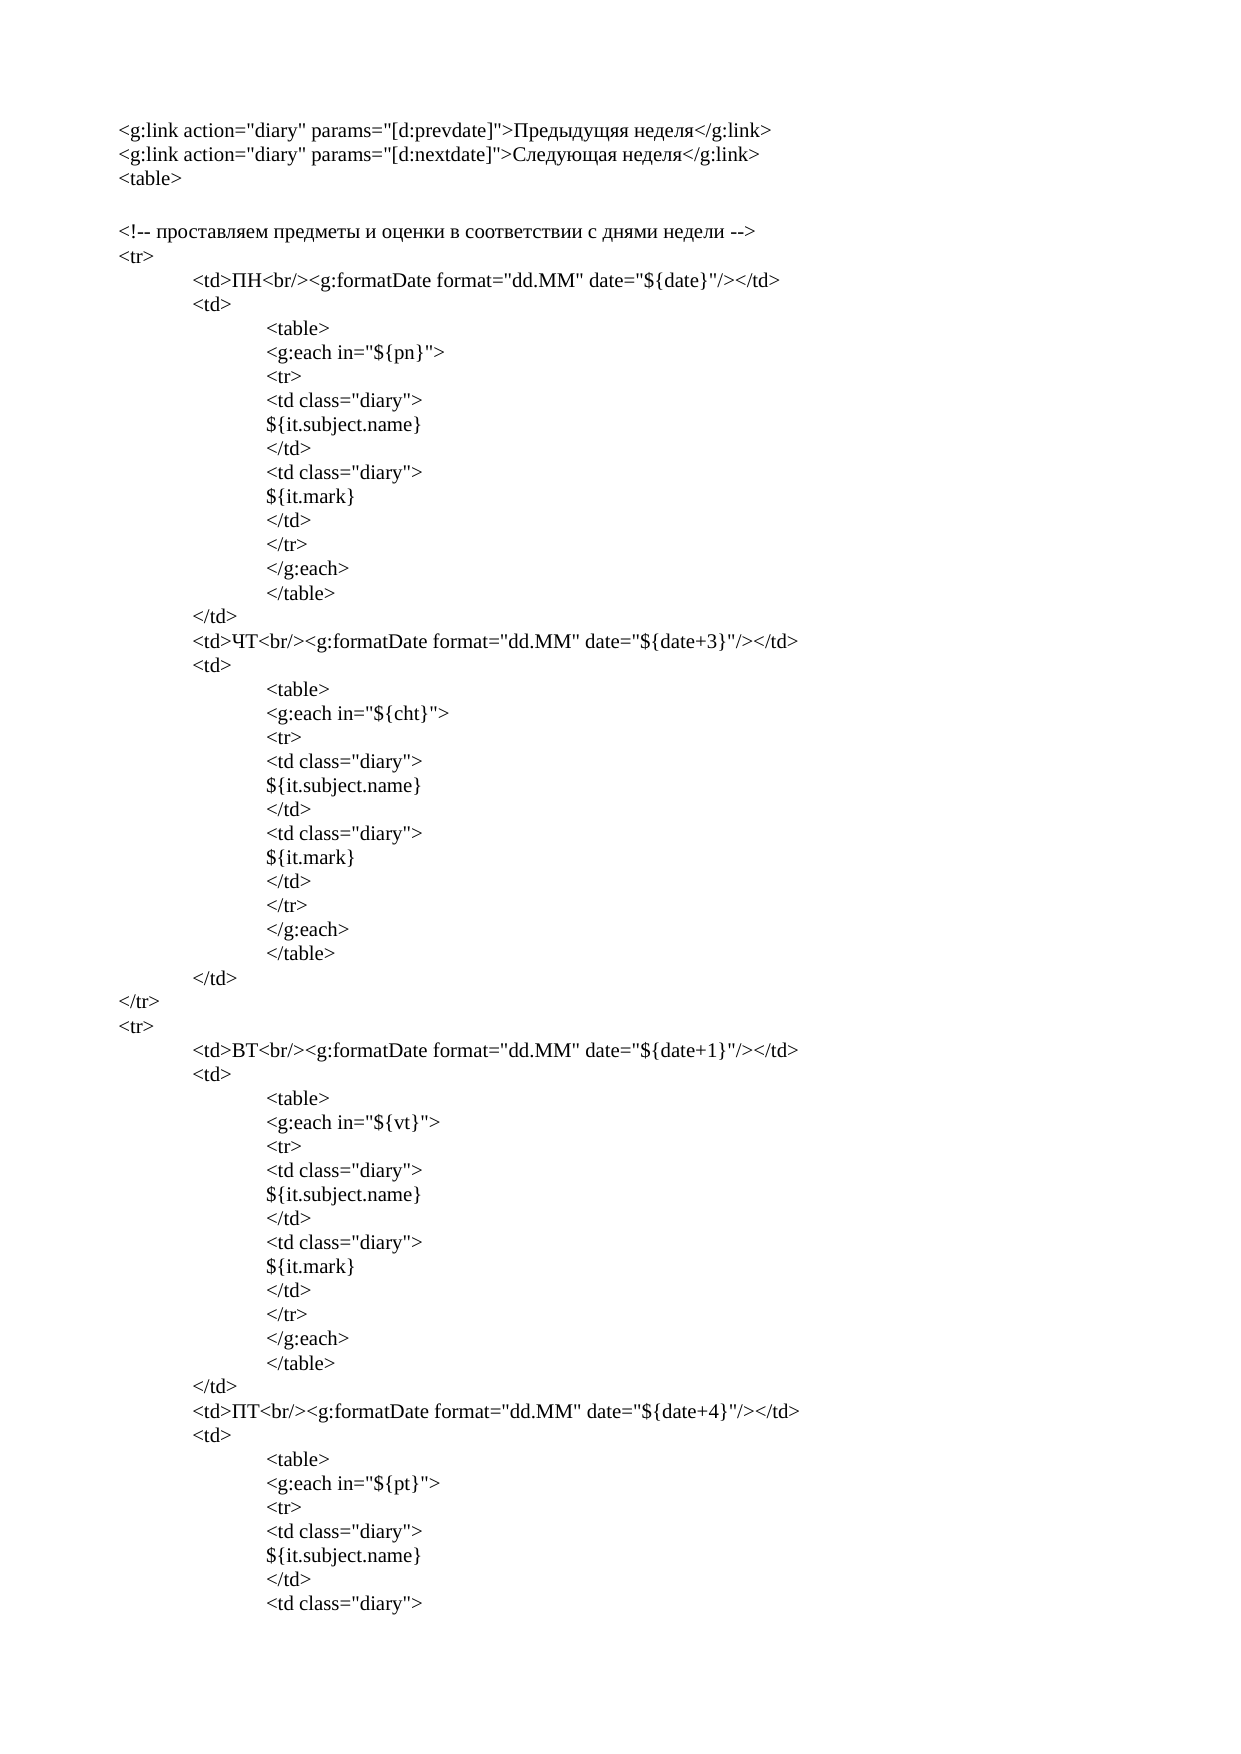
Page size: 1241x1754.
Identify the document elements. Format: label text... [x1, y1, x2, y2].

text <td class="diary"> [118, 1591, 1122, 1615]
text </td> [118, 604, 1122, 628]
text <g:each in="${pt}"> [118, 1471, 1122, 1495]
text <td class="diary"> [118, 1519, 1122, 1543]
text <td> [118, 292, 1122, 316]
text <tr> [118, 243, 1122, 268]
text </td> [118, 436, 1122, 460]
text <tr> [118, 1013, 1122, 1038]
text <td class="diary"> [118, 1230, 1122, 1254]
text <td class="diary"> [118, 749, 1122, 773]
text ${it.mark} [118, 484, 1122, 508]
text </tr> [118, 1302, 1122, 1326]
text <tr> [118, 364, 1122, 388]
text </td> [118, 1567, 1122, 1591]
text <td class="diary"> [118, 388, 1122, 412]
text <td>ЧТ<br/><g:formatDate format="dd.MM" date="${date+3}"/></td> [118, 628, 1122, 653]
text <g:each in="${cht}"> [118, 701, 1122, 725]
text <table> [118, 1447, 1122, 1471]
text ${it.subject.name} [118, 412, 1122, 436]
text </g:each> [118, 1326, 1122, 1350]
text </td> [118, 508, 1122, 532]
text <td> [118, 653, 1122, 677]
text <td>ПТ<br/><g:formatDate format="dd.MM" date="${date+4}"/></td> [118, 1398, 1122, 1423]
text <td class="diary"> [118, 1158, 1122, 1182]
text <table> [118, 677, 1122, 701]
text </td> [118, 965, 1122, 989]
text ${it.subject.name} [118, 1543, 1122, 1567]
text <g:link action="diary" params="[d:nextdate]">Следующая неделя</g:link> [118, 142, 1122, 166]
text </td> [118, 1374, 1122, 1398]
text <table> [118, 316, 1122, 340]
text <table> [118, 166, 1122, 190]
text <td class="diary"> [118, 460, 1122, 484]
text <td> [118, 1062, 1122, 1086]
text <td class="diary"> [118, 821, 1122, 845]
text <g:each in="${vt}"> [118, 1110, 1122, 1134]
text <table> [118, 1086, 1122, 1110]
text <td> [118, 1423, 1122, 1447]
text <tr> [118, 1134, 1122, 1158]
text <td>ВТ<br/><g:formatDate format="dd.MM" date="${date+1}"/></td> [118, 1038, 1122, 1062]
text <td>ПН<br/><g:formatDate format="dd.MM" date="${date}"/></td> [118, 268, 1122, 292]
text </td> [118, 1206, 1122, 1230]
text <!-- проставляем предметы и оценки в соответствии с днями недели --> [118, 219, 1122, 243]
text <g:link action="diary" params="[d:prevdate]">Предыдущяя неделя</g:link> [118, 118, 1122, 142]
text </td> [118, 869, 1122, 893]
text </g:each> [118, 917, 1122, 941]
text ${it.mark} [118, 1254, 1122, 1278]
text </g:each> [118, 556, 1122, 580]
text ${it.mark} [118, 845, 1122, 869]
text </td> [118, 1278, 1122, 1302]
text ${it.subject.name} [118, 773, 1122, 797]
text </tr> [118, 989, 1122, 1013]
text </table> [118, 580, 1122, 604]
text <tr> [118, 1495, 1122, 1519]
text </tr> [118, 893, 1122, 917]
text </td> [118, 797, 1122, 821]
text </tr> [118, 532, 1122, 556]
text </table> [118, 1350, 1122, 1374]
text </table> [118, 941, 1122, 965]
text <g:each in="${pn}"> [118, 340, 1122, 364]
text ${it.subject.name} [118, 1182, 1122, 1206]
text <tr> [118, 725, 1122, 749]
